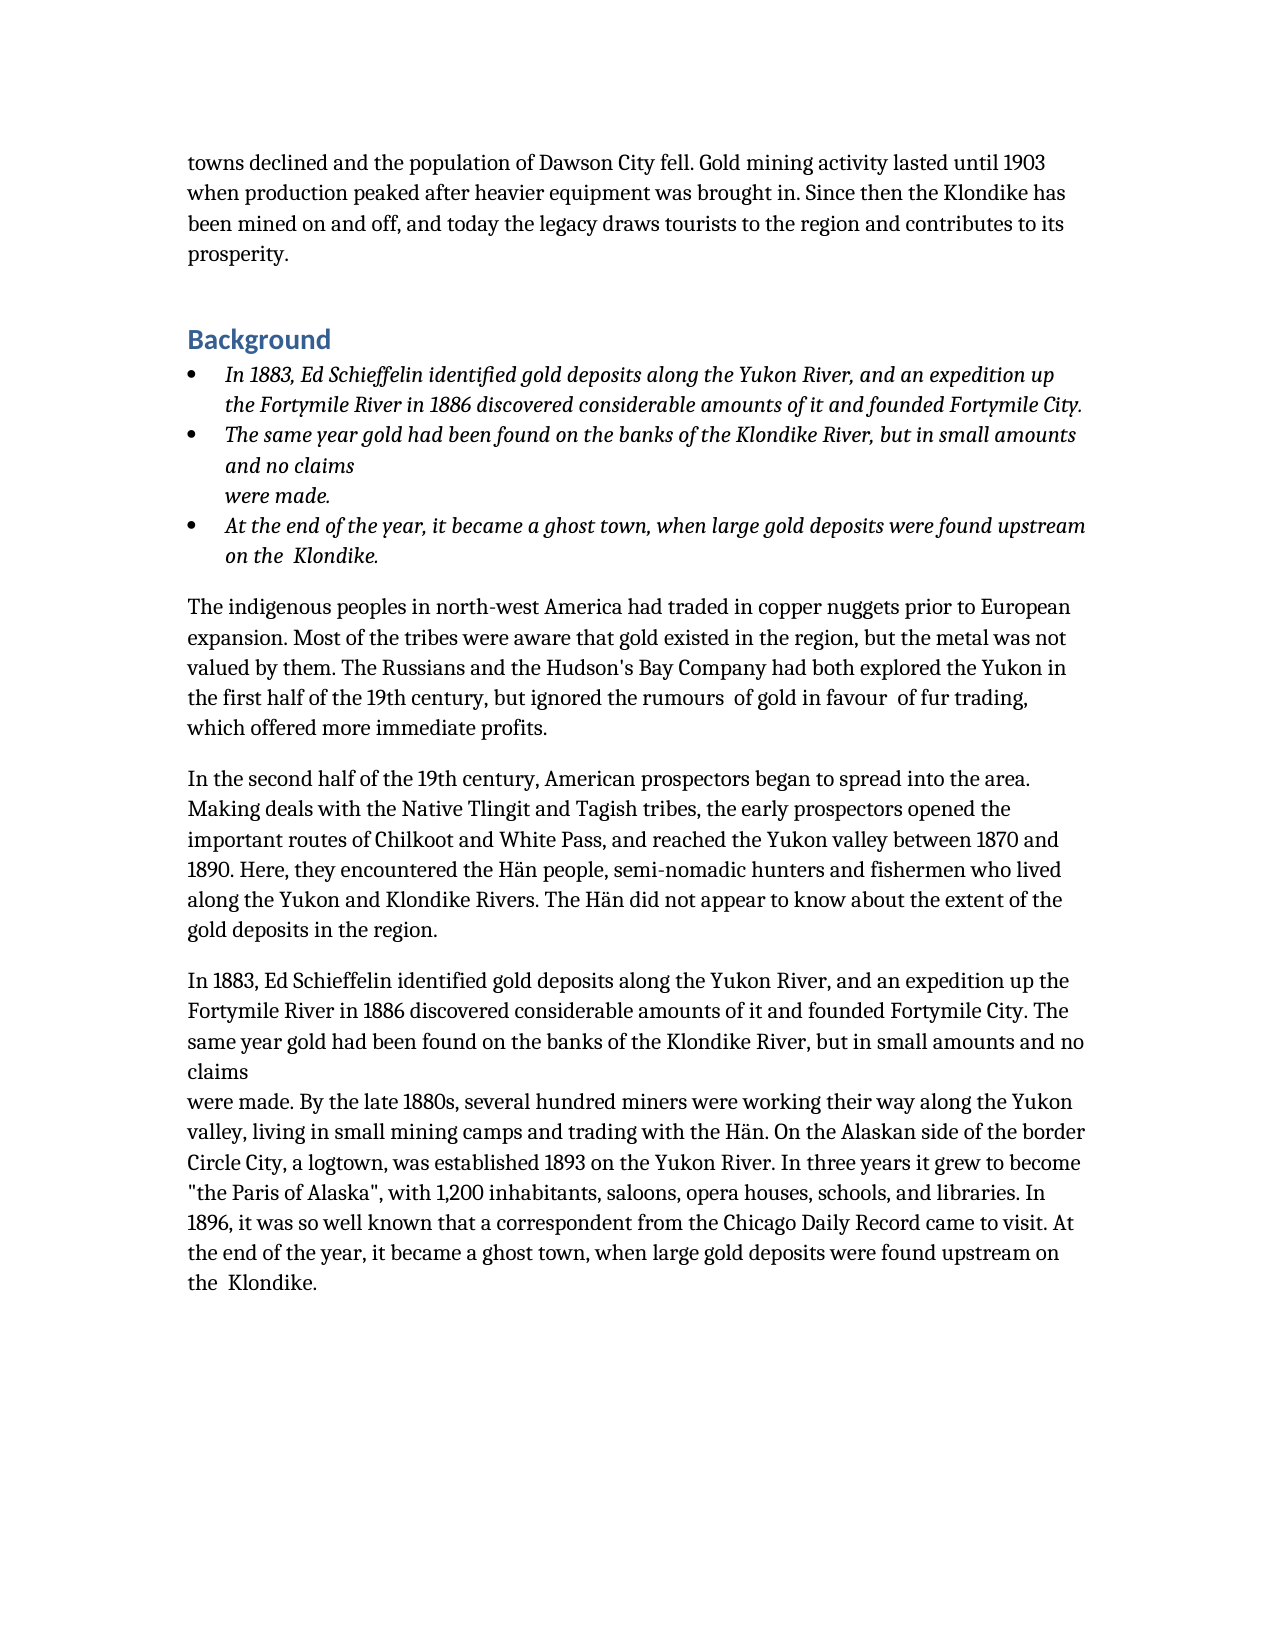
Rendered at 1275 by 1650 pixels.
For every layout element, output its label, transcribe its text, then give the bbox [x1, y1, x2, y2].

text In 1883, Ed Schieffelin identified gold deposits along the Yukon River, and an expedition up the Fortymile River in 1886 discovered considerable amounts of it and founded Fortymile City. The same year gold had been found on the banks of the Klondike River, but in small amounts and no claims were made. By the late 1880s, several hundred miners were working their way along the Yukon valley, living in small mining camps and trading with the Hän. On the Alaskan side of the border Circle City, a logtown, was established 1893 on the Yukon River. In three years it grew to become "the Paris of Alaska", with 1,200 inhabitants, saloons, opera houses, schools, and libraries. In 1896, it was so well known that a correspondent from the Chicago Daily Record came to visit. At the end of the year, it became a ghost town, when large gold deposits were found upstream on the Klondike. [187, 968, 1087, 1296]
subtitle Background [187, 321, 1087, 356]
text towns declined and the population of Dawson City fell. Gold mining activity lasted until 1903 when production peaked after heavier equipment was brought in. Since then the Klondike has been mined on and off, and today the legacy draws tourists to the region and contributes to its prosperity. [187, 150, 1087, 267]
list In 1883, Ed Schieffelin identified gold deposits along the Yukon River, and an expedition up the Fortymile River in 1886 discovered considerable amounts of it and founded Fortymile City. [187, 362, 1087, 418]
text The indigenous peoples in north-west America had traded in copper nuggets prior to European expansion. Most of the tribes were aware that gold existed in the region, but the metal was not valued by them. The Russians and the Hudson's Bay Company had both explored the Yukon in the first half of the 19th century, but ignored the rumours of gold in favour of fur trading, which offered more immediate profits. [187, 594, 1087, 741]
list The same year gold had been found on the banks of the Klondike River, but in small amounts and no claims were made. [187, 422, 1087, 509]
text In the second half of the 19th century, American prospectors began to spread into the area. Making deals with the Native Tlingit and Tagish tribes, the early prospectors opened the important routes of Chilkoot and White Pass, and reached the Yukon valley between 1870 and 1890. Here, they encountered the Hän people, semi-nomadic hunters and fishermen who lived along the Yukon and Klondike Rivers. The Hän did not appear to know about the extent of the gold deposits in the region. [187, 766, 1087, 943]
list At the end of the year, it became a ghost town, when large gold deposits were found upstream on the Klondike. [187, 513, 1087, 569]
